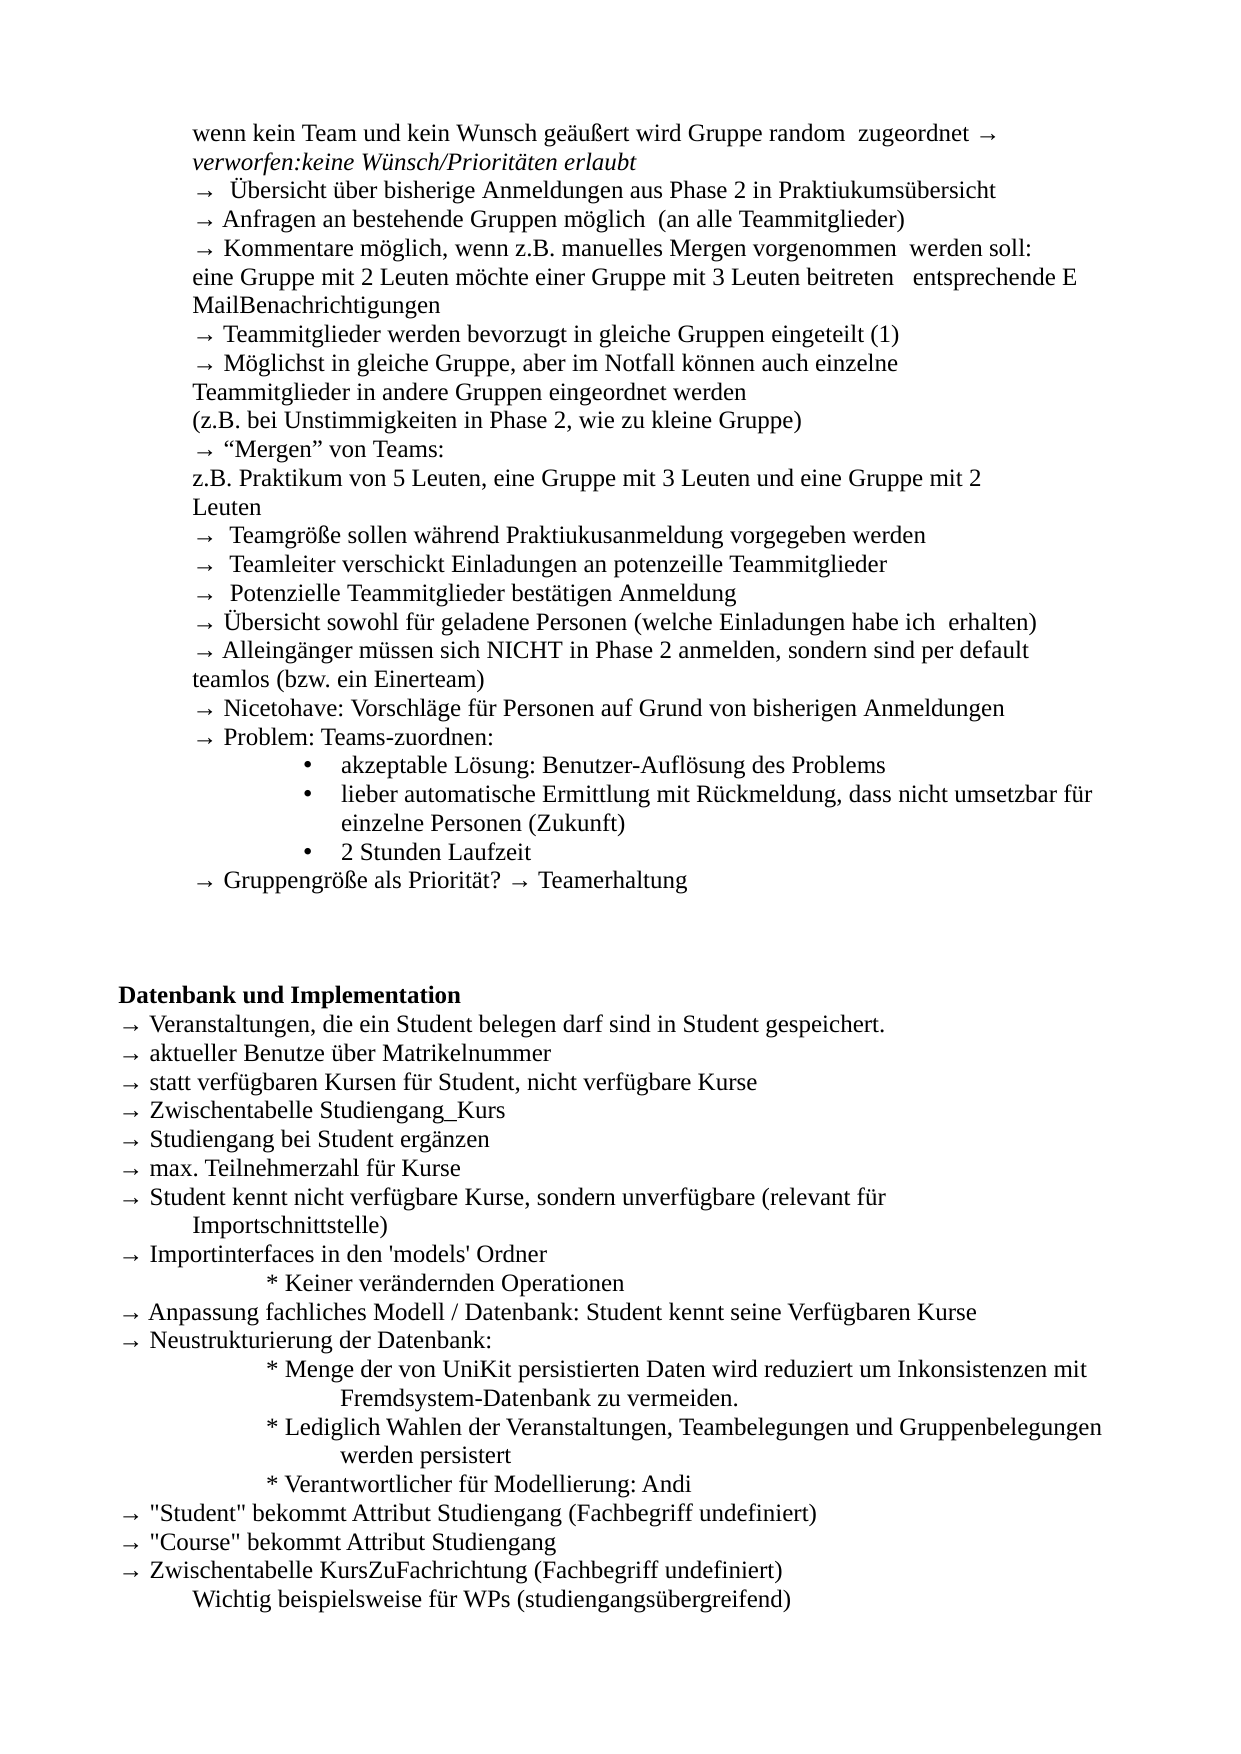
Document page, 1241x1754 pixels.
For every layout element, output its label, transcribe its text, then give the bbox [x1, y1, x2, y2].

text → Nice­to­have: Vorschläge für Personen auf Grund von bisherigen Anmeldungen [118, 693, 1122, 722]
text → Potenzielle Teammitglieder bestätigen Anmeldung [118, 578, 1122, 607]
text → Neustrukturierung der Datenbank: [118, 1326, 1122, 1354]
text → Zwischentabelle KursZuFachrichtung (Fachbegriff undefiniert) [118, 1556, 1122, 1584]
text → "Student" bekommt Attribut Studiengang (Fachbegriff undefiniert) [118, 1498, 1122, 1527]
text → Möglichst in gleiche Gruppe, aber im Notfall können auch einzelne Teammitglieder in andere Gruppen eingeordnet werden (z.B. bei Unstimmigkeiten in Phase 2, wie zu kleine Gruppe) [118, 348, 1122, 434]
list 2 Stunden Laufzeit [303, 837, 1122, 866]
list lieber automatische Ermittlung mit Rückmeldung, dass nicht umsetzbar für einzelne Personen (Zukunft) [303, 779, 1122, 837]
text wenn kein Team und kein Wunsch geäußert wird Gruppe random zugeordnet → verworfen:keine Wünsch/Prioritäten erlaubt [118, 118, 1122, 176]
text → Teamgröße sollen während Praktiukusanmeldung vorgegeben werden [118, 521, 1122, 549]
text → aktueller Benutze über Matrikelnummer [118, 1038, 1122, 1067]
text * Keiner verändernden Operationen [118, 1268, 1122, 1297]
text → Übersicht sowohl für geladene Personen (welche Einladungen habe ich erhalten) [118, 607, 1122, 636]
list akzeptable Lösung: Benutzer-Auflösung des Problems [303, 751, 1122, 779]
text Datenbank und Implementation [118, 981, 1122, 1009]
text → Importinterfaces in den 'models' Ordner [118, 1239, 1122, 1268]
text → Zwischentabelle Studiengang_Kurs [118, 1096, 1122, 1124]
text → Student kennt nicht verfügbare Kurse, sondern unverfügbare (relevant für Importschnittstelle) [118, 1182, 1122, 1239]
text → "Course" bekommt Attribut Studiengang [118, 1527, 1122, 1556]
text → Gruppengröße als Priorität? → Teamerhaltung [118, 866, 1122, 894]
text ­→ Alleingänger müssen sich NICHT in Phase 2 anmelden, sondern sind per default teamlos (bzw. ein Einerteam) [118, 636, 1122, 693]
text → Studiengang bei Student ergänzen [118, 1124, 1122, 1153]
text → max. Teilnehmerzahl für Kurse [118, 1153, 1122, 1182]
text → Teamleiter verschickt Einladungen an potenzeille Teammitglieder [118, 549, 1122, 578]
text * Verantwortlicher für Modellierung: Andi [118, 1469, 1122, 1498]
text → Übersicht über bisherige Anmeldungen aus Phase 2 in Praktiukumsübersicht [118, 176, 1122, 204]
text * Lediglich Wahlen der Veranstaltungen, Teambelegungen und Gruppenbelegungen werden persistert [118, 1412, 1122, 1469]
text → Teammitglieder werden bevorzugt in gleiche Gruppen eingeteilt (1) [118, 319, 1122, 348]
text → Anpassung fachliches Modell / Datenbank: Student kennt seine Verfügbaren Kurse [118, 1297, 1122, 1326]
text → Kommentare möglich, wenn z.B. manuelles Mergen vorgenommen werden soll: eine Gruppe mit 2 Leuten möchte einer Gruppe mit 3 Leuten beitreten ­ entsprechende E­ Mail­Benachrichtigungen [118, 233, 1122, 319]
text → Veranstaltungen, die ein Student belegen darf sind in Student gespeichert. [118, 1009, 1122, 1038]
text Wichtig beispielsweise für WPs (studiengangsübergreifend) [118, 1584, 1122, 1613]
text * Menge der von UniKit persistierten Daten wird reduziert um Inkonsistenzen mit Fremdsystem-Datenbank zu vermeiden. [118, 1354, 1122, 1412]
text → statt verfügbaren Kursen für Student, nicht verfügbare Kurse [118, 1067, 1122, 1096]
text → Problem: Teams-zuordnen: [118, 722, 1122, 751]
text Leuten [118, 492, 1122, 521]
text → “Mergen” von Teams: z.B. Praktikum von 5 Leuten, eine Gruppe mit 3 Leuten und eine Gruppe mit 2 [118, 434, 1122, 492]
text → Anfragen an bestehende Gruppen möglich (an alle Teammitglieder) [118, 204, 1122, 233]
